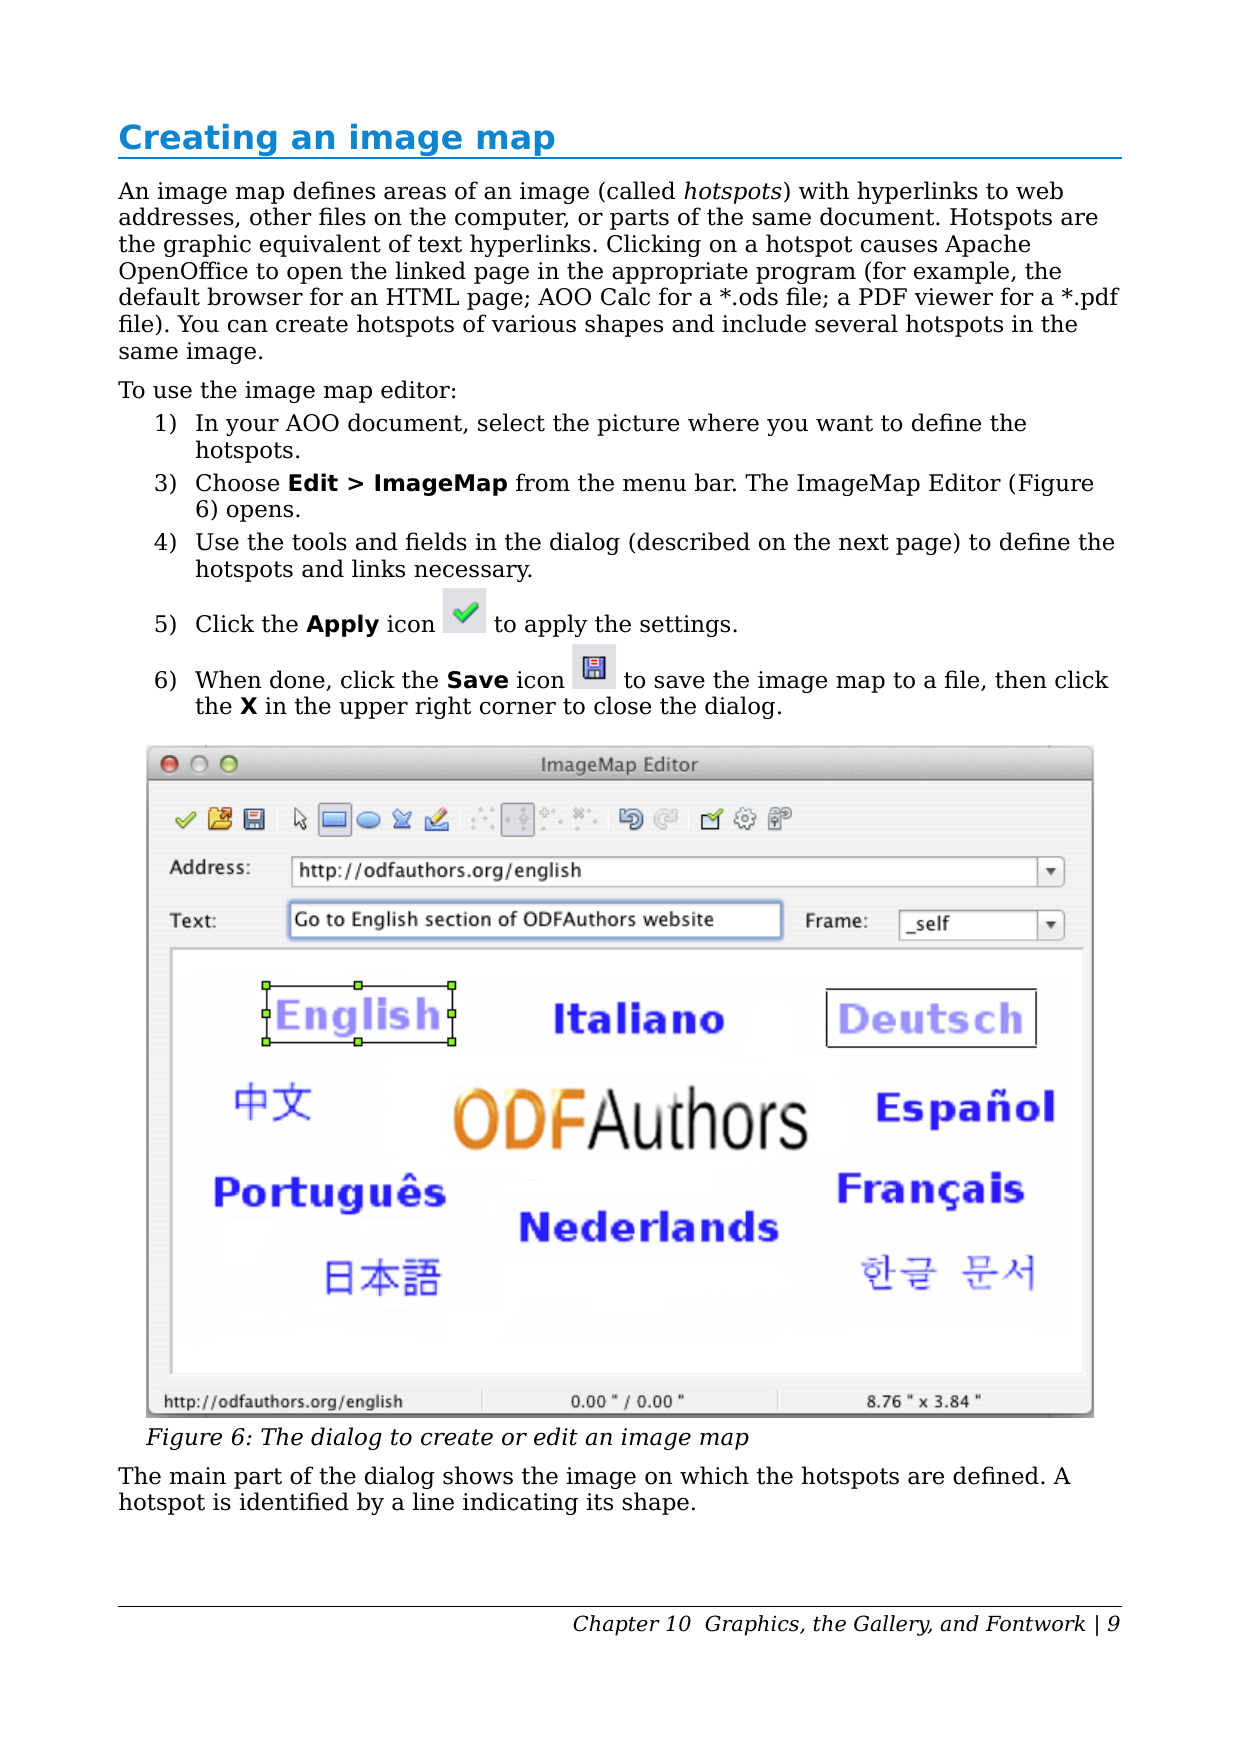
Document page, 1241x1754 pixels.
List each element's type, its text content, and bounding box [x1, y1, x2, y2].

list Use the tools and fields in the dialog (described on the next page) to define the hotspots and links necessary. [177, 529, 1122, 583]
text The main part of the dialog shows the image on which the hotspots are defined. A hotspot is identified by a line indicating its shape. [118, 1463, 1122, 1516]
picture [572, 644, 617, 689]
list In your AOO document, select the picture where you want to define the hotspots. [177, 410, 1122, 463]
subtitle Creating an image map [118, 118, 1122, 157]
list When done, click the Save icon to save the image map to a file, then click the X in the upper right corner to close the dialog. [177, 644, 1122, 720]
list Choose Edit > ImageMap from the menu bar. The ImageMap Editor (Figure 6) opens. [177, 470, 1122, 523]
text Figure 6: The dialog to create or edit an image map [146, 1424, 1094, 1450]
picture [442, 588, 487, 633]
list To use the image map editor: [118, 377, 1122, 404]
text An image map defines areas of an image (called hotspots) with hyperlinks to web addresses, other files on the computer, or parts of the same document. Hotspots are the graphic equivalent of text hyperlinks. Clicking on a hotspot causes Apache OpenOffice to open the linked page in the appropriate program (for example, the default browser for an HTML page; AOO Calc for a *.ods file; a PDF viewer for a *.pdf file). You can create hotspots of various shapes and include several hotspots in the same image. [118, 178, 1122, 364]
list Click the Apply icon to apply the settings. [177, 589, 1122, 638]
picture [146, 745, 1095, 1418]
